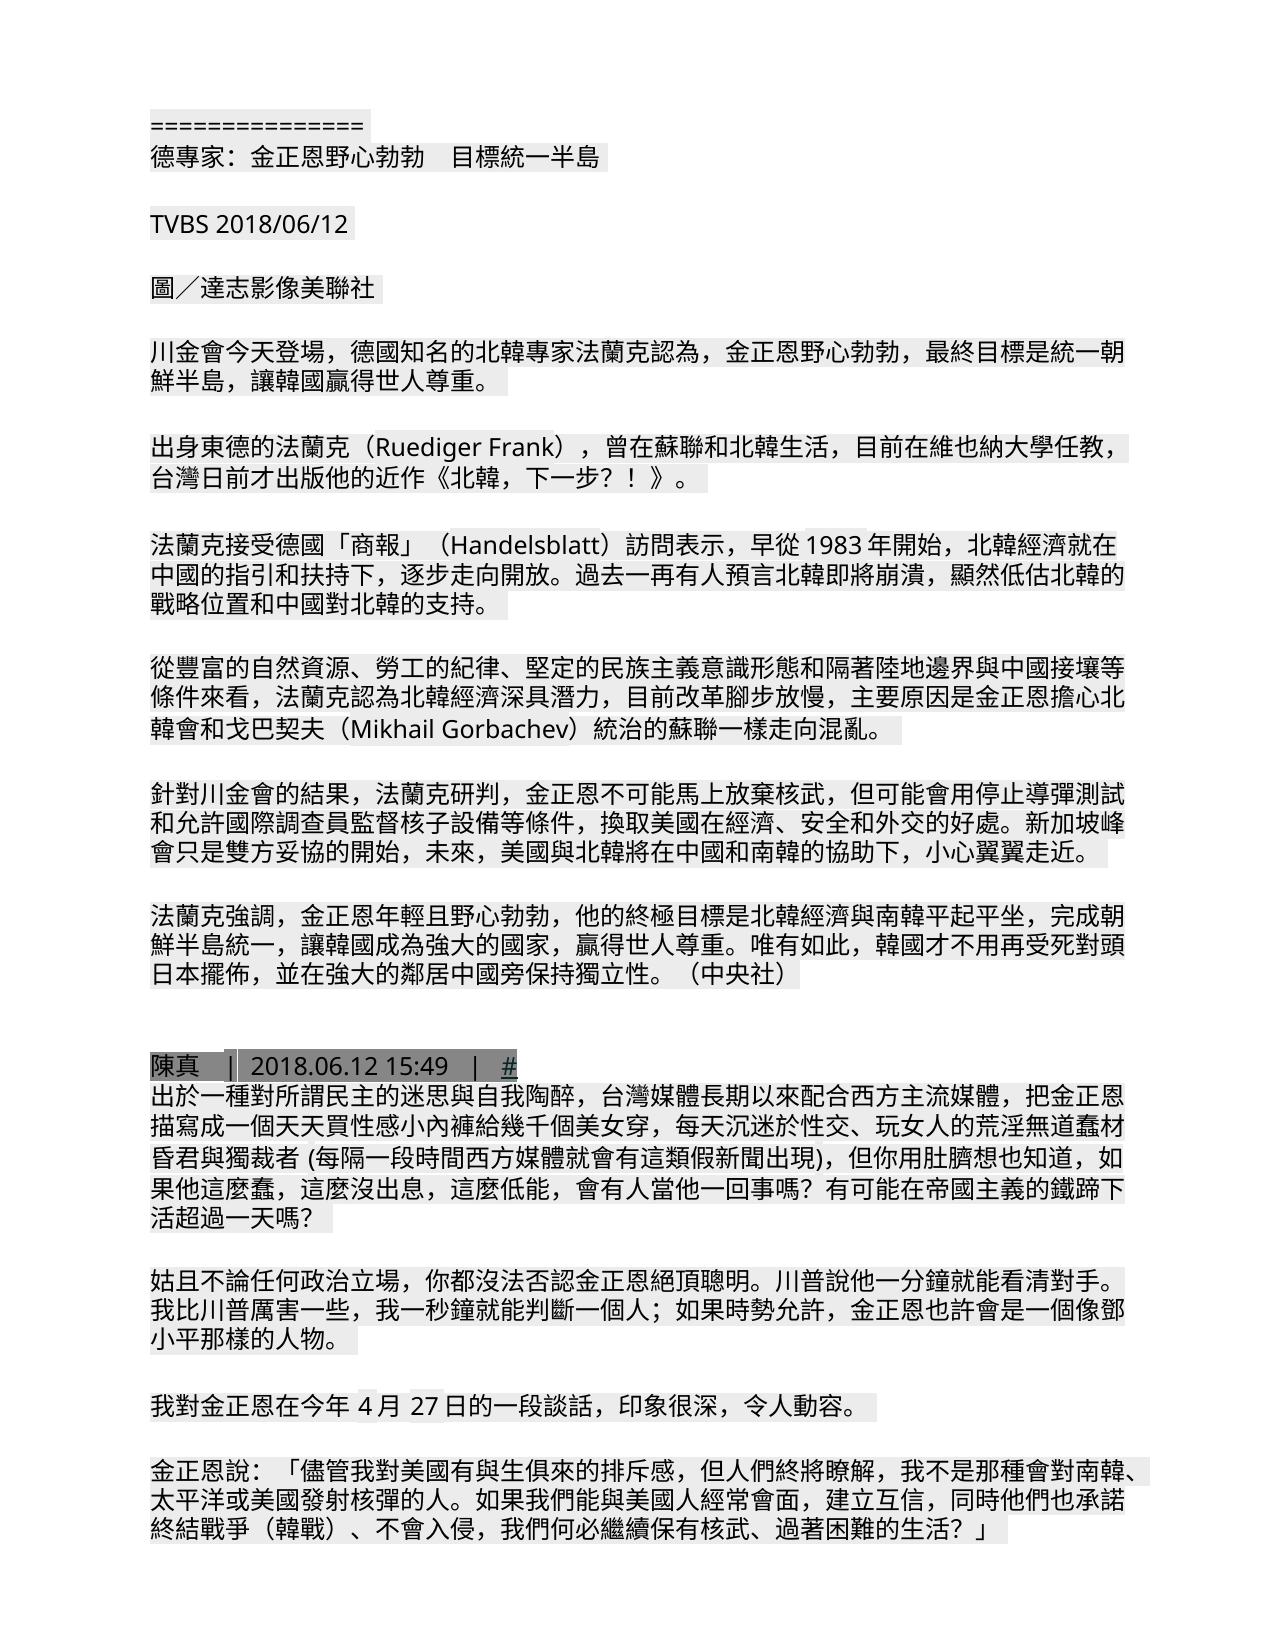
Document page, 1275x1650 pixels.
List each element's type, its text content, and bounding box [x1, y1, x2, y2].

text 這位學者講得很正確，但報紙標題卻下得很奇怪，復興國家與民族，造福兩韓人民，促使統一，怎麼會是野心勃勃？ 當你越了解世界各國各式各樣的政治人物與情勢發展，你就越會對於台灣這群貪婪無度私心自用的醜陋政客人渣及其一大票文人走狗感到痛恨入骨，為了一己之私，一己暴利，不惜以眾人長遠福祉為代價。 陳真 2018. 06. 12. =============== 德專家：金正恩野心勃勃 目標統一半島 TVBS 2018/06/12 圖／達志影像美聯社 川金會今天登場，德國知名的北韓專家法蘭克認為，金正恩野心勃勃，最終目標是統一朝鮮半島，讓韓國贏得世人尊重。 出身東德的法蘭克（Ruediger Frank），曾在蘇聯和北韓生活，目前在維也納大學任教，台灣日前才出版他的近作《北韓，下一步？！》。 法蘭克接受德國「商報」（Handelsblatt）訪問表示，早從1983年開始，北韓經濟就在中國的指引和扶持下，逐步走向開放。過去一再有人預言北韓即將崩潰，顯然低估北韓的戰略位置和中國對北韓的支持。 從豐富的自然資源、勞工的紀律、堅定的民族主義意識形態和隔著陸地邊界與中國接壤等條件來看，法蘭克認為北韓經濟深具潛力，目前改革腳步放慢，主要原因是金正恩擔心北韓會和戈巴契夫（Mikhail Gorbachev）統治的蘇聯一樣走向混亂。 針對川金會的結果，法蘭克研判，金正恩不可能馬上放棄核武，但可能會用停止導彈測試和允許國際調查員監督核子設備等條件，換取美國在經濟、安全和外交的好處。新加坡峰會只是雙方妥協的開始，未來，美國與北韓將在中國和南韓的協助下，小心翼翼走近。 法蘭克強調，金正恩年輕且野心勃勃，他的終極目標是北韓經濟與南韓平起平坐，完成朝鮮半島統一，讓韓國成為強大的國家，贏得世人尊重。唯有如此，韓國才不用再受死對頭日本擺佈，並在強大的鄰居中國旁保持獨立性。（中央社） [150, 75, 1125, 989]
text 陳真 | 2018.06.12 15:49 | # [150, 1048, 1125, 1082]
text 出於一種對所謂民主的迷思與自我陶醉，台灣媒體長期以來配合西方主流媒體，把金正恩描寫成一個天天買性感小內褲給幾千個美女穿，每天沉迷於性交、玩女人的荒淫無道蠢材昏君與獨裁者 (每隔一段時間西方媒體就會有這類假新聞出現)，但你用肚臍想也知道，如果他這麼蠢，這麼沒出息，這麼低能，會有人當他一回事嗎？有可能在帝國主義的鐵蹄下活超過一天嗎？ 姑且不論任何政治立場，你都沒法否認金正恩絕頂聰明。川普說他一分鐘就能看清對手。我比川普厲害一些，我一秒鐘就能判斷一個人；如果時勢允許，金正恩也許會是一個像鄧小平那樣的人物。 我對金正恩在今年 4月 27日的一段談話，印象很深，令人動容。 金正恩說：「儘管我對美國有與生俱來的排斥感，但人們終將瞭解，我不是那種會對南韓、太平洋或美國發射核彈的人。如果我們能與美國人經常會面，建立互信，同時他們也承諾終結戰爭（韓戰）、不會入侵，我們何必繼續保有核武、過著困難的生活？」 金正恩並強調，不會讓韓戰的痛苦歷史重演，決不讓韓民族土地上再發生流血衝突，並重申不會用武力解決問題。他還指出，針對偶發性軍事衝突和戰爭危險，必須從制度上進行管理，並採取措施有效防範。兩韓在峰會上已決定全面停止一切敵對行為，從5月1日起停止廣播喊話和散布傳單等敵對行為，將非軍事區（DMZ）打造成「和平地帶」，將西海北方界線一帶打造成「和平水域」。 事實上，川普也很有可能是美國過去半個多世紀來最好的一個總統，因為他志在賺錢，志不在帝國版圖的擴張，心思相對單純許多；只是不知道美國真正的掌權者 (所謂影子政府)，在多大程度上能允許他不走血腥侵略擴張與顛覆煽動製造他國動亂的傳統老路。 當南北韓各自努力擺脫以美國為首之西方列強的掌控與破壞，逐漸走出新局，唯有台灣卻仍然牢牢被一群以所謂台獨做為一種偽裝與騙術的人渣歹徒所控制，拼命要當美國人和日本人的狗，搞得民不聊生，卻以此為榮。 陳真 2018. 6. 12. ============= 川金歷史性峰會 金正恩：世人會以為來自科幻電影 2018年6月12日 美國總統川普和北韓領導人金正恩今天握手寒暄的歷史性時刻，引發全球關注，兩人舉行史無前例的高峰會，致力終結數十年緊張核子僵局，讓可回溯到冷戰時期的敵意煙消雲散。 美國有線電視新聞網（CNN）報導，兩人歷史性握手後，並肩走了短短的路程中，金正恩透過通譯員告訴川普，全球民眾對於新加坡發生的這一切會感到難以置信。 金正恩說：「世上許多人會認為這一切景象宛如奇幻般…來自科幻電影。」 新加坡「海峽時報」網站報導指出，兩位領導人握手歷時12秒。法新社報導，川普還輕拍金正恩的右臂。 兩人之後坐下來一對一談話。川普說：「我們將有極佳的關係，我對此確信無疑。」川普先前曾說，他會「在頭一分鐘內」知道是否有可能與金正恩談成協議。 金正恩方面，這位北韓領導人提到兩國對抗和激烈交鋒的歷史，但也指出兩人的會談顯示，他們可以克服過去。 金正恩告訴一同坐著的川普：「一路來到這裡真不容易。過去的偏見和做法阻礙了我們前進的道路，但是我們克服了所有障礙，今天來到這裡。」 川普回說：「說得沒錯。」 這場高風險的會談景象，無疑充滿正面氛圍。首爾東國大學（Dongguk University）教授金容鉉（Kim Yong-Hyun）說：「高峰會氣氛看起來非常好。」 他說：「這場會談要達成特定協議會很困難，但作為起跑點，這具有重大意義。」 ================ 金正恩：我不是會發射核彈的人；只要美國不入侵，北韓就棄核 風傳媒 閻紀宇 2018年4月29日 南韓總統文在寅、北韓（朝鮮）國務委員會委員長金正恩的「板門店峰會」27日圓滿落幕，兩韓關係春暖花開。南韓總統府青瓦台青瓦台首席秘書尹永燦29日公布「文金會」部分談話內容，金正恩明白表示他不是會使用核子武器的人，如果能與美國建立互信，北韓願意放棄核武。 金正恩說：「儘管我對美國有與生俱來的排斥感，但人們終將瞭解，我不是那種會對南韓、太平洋或美國發射核彈的人。如果我們能與美國人經常會面，建立互信，同時他們也承諾終結戰爭（韓戰）、不會入侵，我們何必繼續保有核武、過著困難的生活？」 金正恩並強調，不會讓韓戰的痛苦歷史重演，決不讓韓民族土地上再發生流血衝突，並重申不會用武力解決問題。他還指出，針對偶發性軍事衝突和戰爭危險，必須從制度上進行管理，並採取措施有效防範。兩韓在峰會上已決定全面停止一切敵對行為，從5月1日起停止廣播喊話和散布傳單等敵對行為，將非軍事區（DMZ）打造成「和平地帶」，將西海北方界線一帶打造成「和平水域」。 5月下旬，金正恩可望與美國總統川普舉行史無前例的高峰會。青瓦台發言人金宜謙29日表示，文在寅28日晚間與川普通電話，雙方商定保持緊密合作，力促美國與北韓在高峰會上就半島「徹底無核化」的具體實施方案達成共識。川普並對兩韓峰會圓滿舉行表示祝賀，強調兩韓簽署《板門店宣言》重申半島無核化目標，對全世界都是好消息。 青瓦台29日也宣布，北韓已同意5月就會關閉「豐溪里核子試驗場」，兩韓將對具體實施時間進行協商。此外，北韓將調整時區半小時，與南韓時間一致。 豐溪里核子試驗場位於咸鏡北道吉州郡，北韓過去6次核彈地下試爆都在此處進行，近年傳出其山坡與地下坑道多處嚴重崩塌，已經不堪使用。板門店峰會之前，金正恩就在朝鮮勞動黨三中全會上宣布：豐溪里核子試驗場已經「完成使命」。 金正恩對文在寅表示，屆時將邀請南韓、美國安全專家和媒體記者造訪，向國際社會透明公開。金正恩還特別強調，豐溪里試驗場並非如外界所傳的「不堪使用」，當地有兩條比之前更大的坑道，而且狀況十分良好。 27日當天金正恩在板門店「和平之家」與文在寅會談時說：「和平之家牆上有兩個鐘，一個顯示首爾時間，一個是平壤時間，我看了很難過。既然當初是我們改變時區，現在我們會調整回原來的時區。」 [150, 1082, 1125, 1544]
